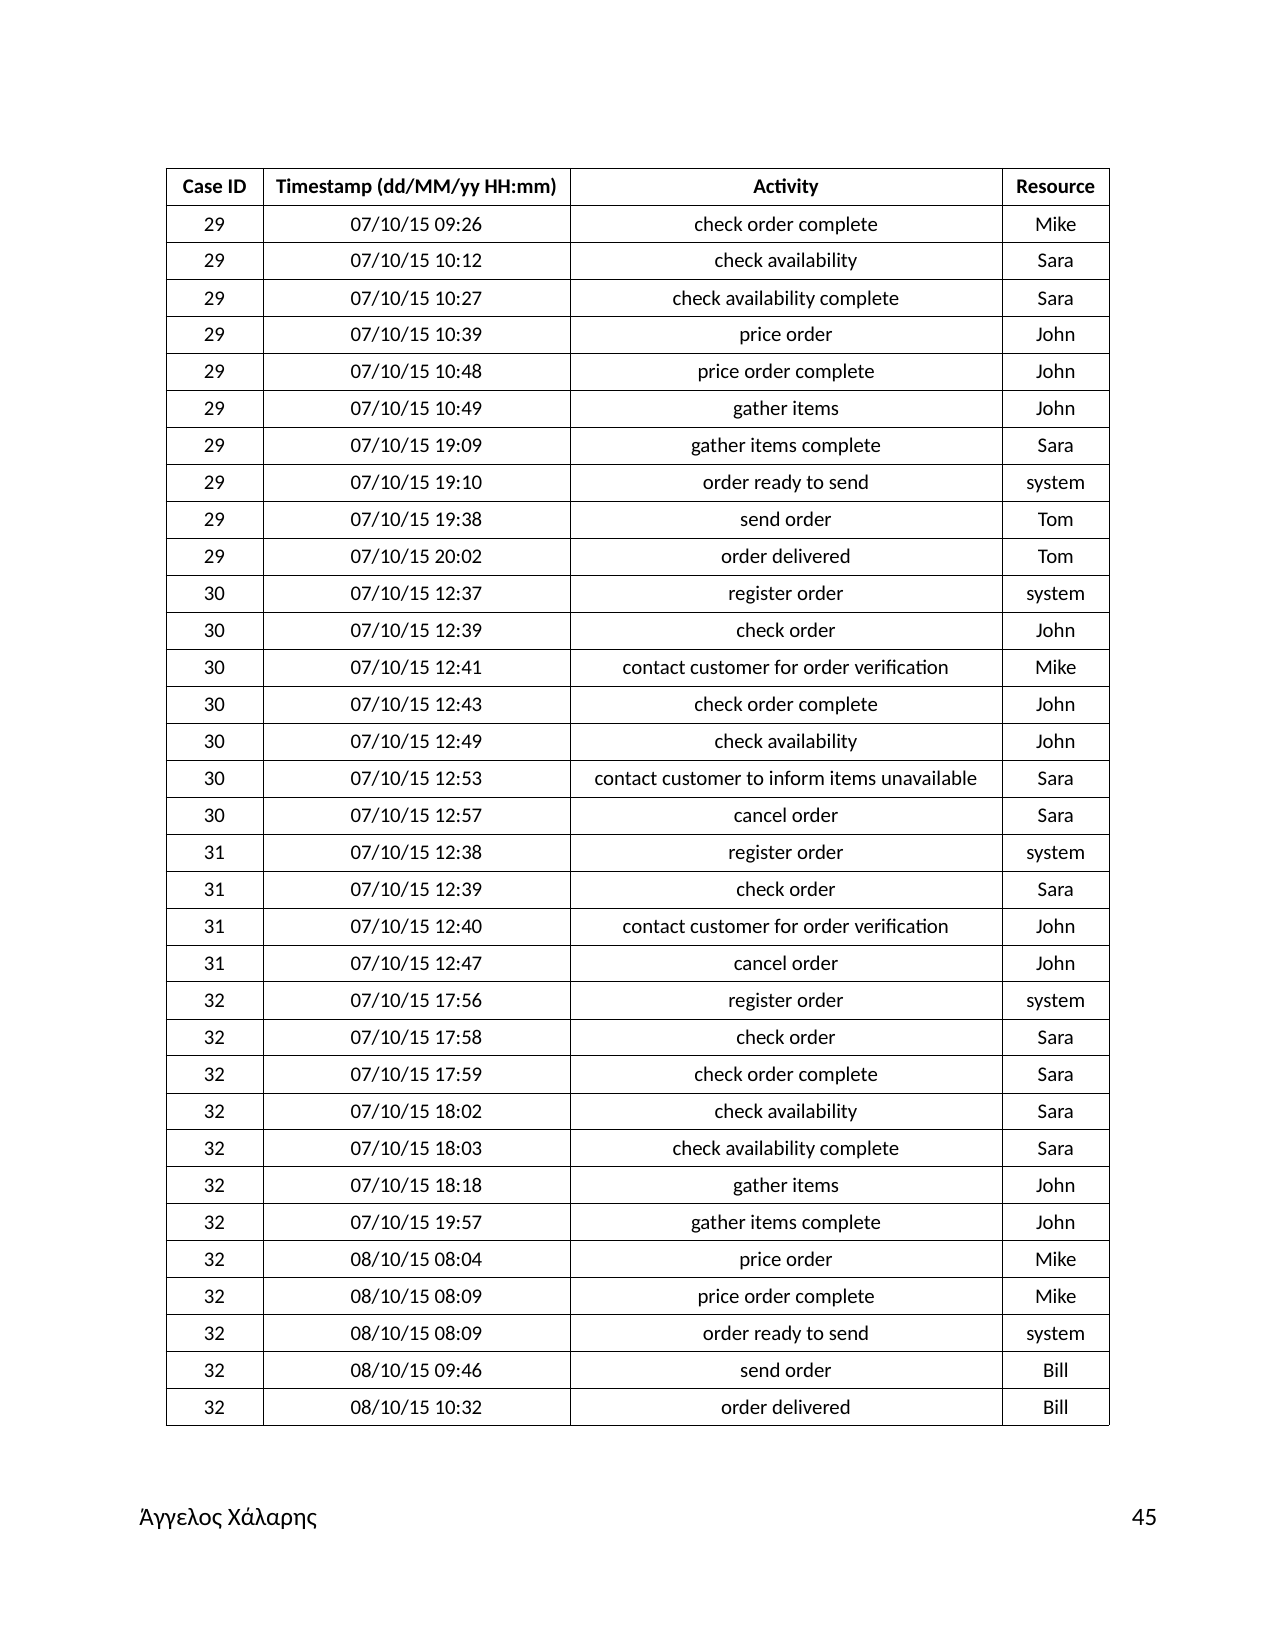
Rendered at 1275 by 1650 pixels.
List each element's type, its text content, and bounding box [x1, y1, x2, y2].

table_cell 07/10/15 19:57 [264, 1204, 570, 1240]
table_cell order delivered [571, 539, 1002, 575]
table_cell 07/10/15 17:58 [264, 1020, 570, 1055]
table_cell check availability [571, 1094, 1002, 1129]
table_cell 07/10/15 12:39 [264, 872, 570, 907]
table_cell 07/10/15 12:37 [264, 576, 570, 612]
table_cell send order [571, 1352, 1002, 1388]
table_cell 30 [167, 724, 263, 759]
table_cell Sara [1003, 243, 1109, 279]
table_cell 07/10/15 19:10 [264, 465, 570, 501]
table_cell 29 [167, 502, 263, 538]
table_cell 07/10/15 19:38 [264, 502, 570, 538]
table_cell cancel order [571, 798, 1002, 833]
table_cell check availability [571, 243, 1002, 279]
table_cell 07/10/15 10:48 [264, 354, 570, 390]
table_cell Mike [1003, 1278, 1109, 1314]
table_cell Sara [1003, 1056, 1109, 1092]
table_cell 29 [167, 428, 263, 464]
table_cell 08/10/15 08:09 [264, 1278, 570, 1314]
table_cell 07/10/15 10:39 [264, 317, 570, 353]
table_cell price order [571, 1241, 1002, 1277]
table_cell 31 [167, 946, 263, 981]
table_cell price order complete [571, 354, 1002, 390]
table_cell 32 [167, 1204, 263, 1240]
table_cell send order [571, 502, 1002, 538]
table_cell 07/10/15 12:41 [264, 650, 570, 686]
table_cell system [1003, 1315, 1109, 1351]
table_cell 32 [167, 1020, 263, 1055]
table_cell check order [571, 613, 1002, 649]
table_cell 29 [167, 243, 263, 279]
table_cell 32 [167, 1167, 263, 1203]
table_header Timestamp (dd/MM/yy HH:mm) [264, 169, 570, 205]
table_cell Tom [1003, 539, 1109, 575]
table_cell Sara [1003, 798, 1109, 833]
table_header Case ID [167, 169, 263, 205]
table_cell John [1003, 1204, 1109, 1240]
table_cell 07/10/15 18:03 [264, 1130, 570, 1166]
table_cell gather items complete [571, 1204, 1002, 1240]
table_cell cancel order [571, 946, 1002, 981]
table_cell 29 [167, 317, 263, 353]
table_cell gather items complete [571, 428, 1002, 464]
table_cell 29 [167, 391, 263, 427]
table_cell contact customer for order verification [571, 650, 1002, 686]
table_cell John [1003, 946, 1109, 981]
table_cell 07/10/15 12:53 [264, 761, 570, 797]
table_cell 30 [167, 761, 263, 797]
table_cell 30 [167, 798, 263, 833]
table_cell gather items [571, 391, 1002, 427]
table_cell 32 [167, 1056, 263, 1092]
table_cell 32 [167, 1241, 263, 1277]
table_cell check availability complete [571, 1130, 1002, 1166]
table_cell 07/10/15 10:49 [264, 391, 570, 427]
table_cell 08/10/15 08:04 [264, 1241, 570, 1277]
table_cell check order [571, 872, 1002, 907]
table_cell gather items [571, 1167, 1002, 1203]
table_cell 31 [167, 835, 263, 871]
table_cell check order [571, 1020, 1002, 1055]
table_cell 29 [167, 280, 263, 316]
table_cell Sara [1003, 280, 1109, 316]
table_cell Sara [1003, 1094, 1109, 1129]
table_cell register order [571, 835, 1002, 871]
table_cell check availability complete [571, 280, 1002, 316]
table_cell 07/10/15 10:27 [264, 280, 570, 316]
table_cell 32 [167, 982, 263, 1018]
table_cell John [1003, 613, 1109, 649]
table_cell 29 [167, 354, 263, 390]
table_cell Bill [1003, 1352, 1109, 1388]
table_header Activity [571, 169, 1002, 205]
table_cell 30 [167, 687, 263, 723]
table_cell 07/10/15 18:18 [264, 1167, 570, 1203]
table_cell 07/10/15 17:59 [264, 1056, 570, 1092]
table_cell 07/10/15 12:57 [264, 798, 570, 833]
table_cell 30 [167, 650, 263, 686]
table_cell John [1003, 391, 1109, 427]
table_cell Mike [1003, 1241, 1109, 1277]
table_cell Sara [1003, 428, 1109, 464]
table_cell system [1003, 835, 1109, 871]
table_cell 30 [167, 576, 263, 612]
table_cell 32 [167, 1315, 263, 1351]
table_cell check order complete [571, 687, 1002, 723]
table_cell Sara [1003, 1020, 1109, 1055]
table_cell 07/10/15 12:39 [264, 613, 570, 649]
table_cell 32 [167, 1278, 263, 1314]
table_cell check availability [571, 724, 1002, 759]
table_cell 32 [167, 1130, 263, 1166]
table_cell 32 [167, 1094, 263, 1129]
table_cell check order complete [571, 1056, 1002, 1092]
table_cell order delivered [571, 1389, 1002, 1425]
table_cell 07/10/15 20:02 [264, 539, 570, 575]
table_cell contact customer for order verification [571, 909, 1002, 944]
table_cell check order complete [571, 206, 1002, 242]
table_cell system [1003, 982, 1109, 1018]
table_cell 07/10/15 12:38 [264, 835, 570, 871]
table_cell 07/10/15 12:47 [264, 946, 570, 981]
table_cell John [1003, 354, 1109, 390]
table_cell Sara [1003, 761, 1109, 797]
table_cell 07/10/15 18:02 [264, 1094, 570, 1129]
table_cell 31 [167, 909, 263, 944]
table_cell Mike [1003, 206, 1109, 242]
table_header Resource [1003, 169, 1109, 205]
table_cell 07/10/15 09:26 [264, 206, 570, 242]
table_cell order ready to send [571, 465, 1002, 501]
table_cell Sara [1003, 1130, 1109, 1166]
table_cell 07/10/15 12:49 [264, 724, 570, 759]
table_cell 07/10/15 12:43 [264, 687, 570, 723]
table_cell system [1003, 465, 1109, 501]
table_cell 29 [167, 539, 263, 575]
table_cell register order [571, 982, 1002, 1018]
table_cell 31 [167, 872, 263, 907]
table_cell 08/10/15 10:32 [264, 1389, 570, 1425]
table_cell John [1003, 317, 1109, 353]
table_cell system [1003, 576, 1109, 612]
table_cell 29 [167, 465, 263, 501]
table_cell John [1003, 1167, 1109, 1203]
table_cell 32 [167, 1389, 263, 1425]
table_cell John [1003, 724, 1109, 759]
table_cell price order [571, 317, 1002, 353]
table_cell order ready to send [571, 1315, 1002, 1351]
table_cell 07/10/15 19:09 [264, 428, 570, 464]
table_cell John [1003, 909, 1109, 944]
table_cell 30 [167, 613, 263, 649]
table_cell 32 [167, 1352, 263, 1388]
table_cell Mike [1003, 650, 1109, 686]
table_cell register order [571, 576, 1002, 612]
table_cell Sara [1003, 872, 1109, 907]
table_cell 07/10/15 12:40 [264, 909, 570, 944]
table_cell contact customer to inform items unavailable [571, 761, 1002, 797]
table_cell 29 [167, 206, 263, 242]
table_cell Bill [1003, 1389, 1109, 1425]
table_cell 07/10/15 17:56 [264, 982, 570, 1018]
table_cell 08/10/15 08:09 [264, 1315, 570, 1351]
table_cell 07/10/15 10:12 [264, 243, 570, 279]
table_cell John [1003, 687, 1109, 723]
table_cell 08/10/15 09:46 [264, 1352, 570, 1388]
table_cell Tom [1003, 502, 1109, 538]
table_cell price order complete [571, 1278, 1002, 1314]
